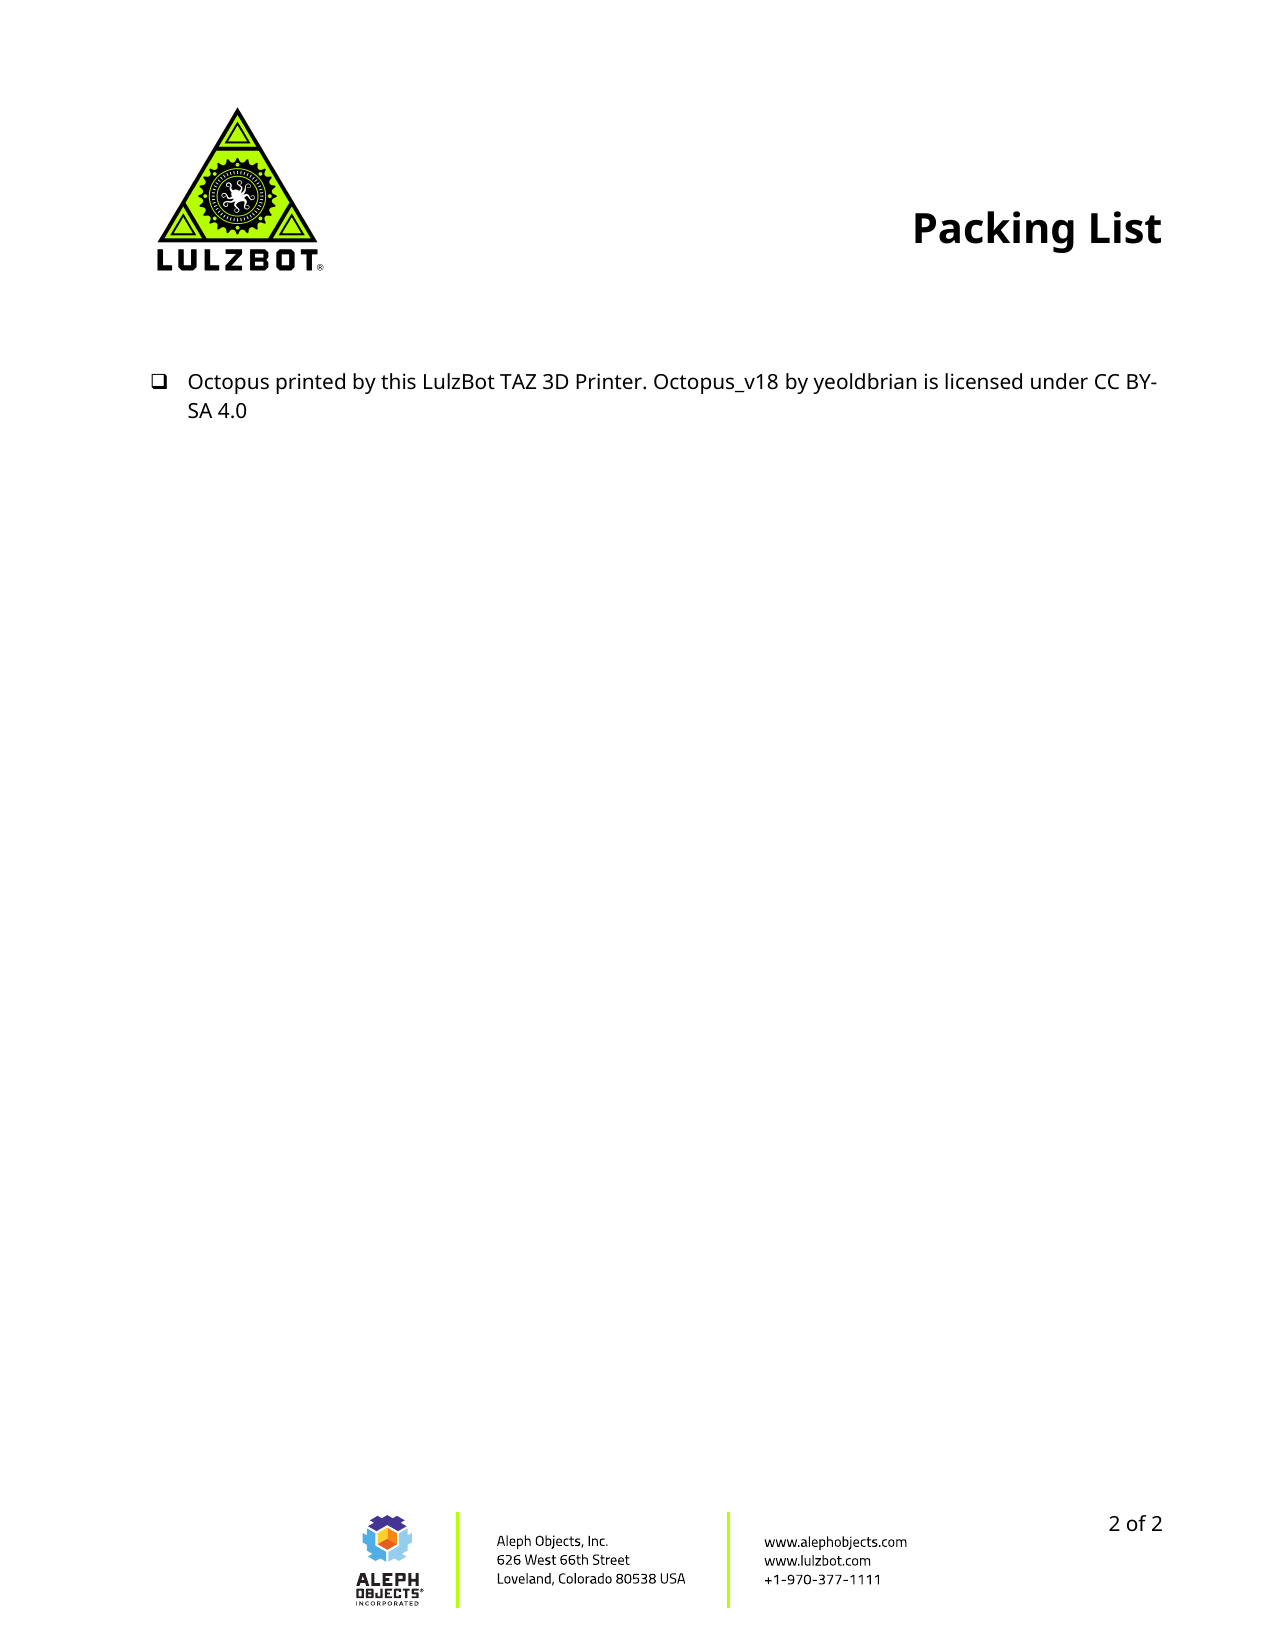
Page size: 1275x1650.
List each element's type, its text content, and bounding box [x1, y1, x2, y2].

picture [146, 96, 335, 286]
list Octopus printed by this LulzBot TAZ 3D Printer. Octopus_v18 by yeoldbrian is licensed under CC BY-SA 4.0 [150, 367, 1162, 424]
